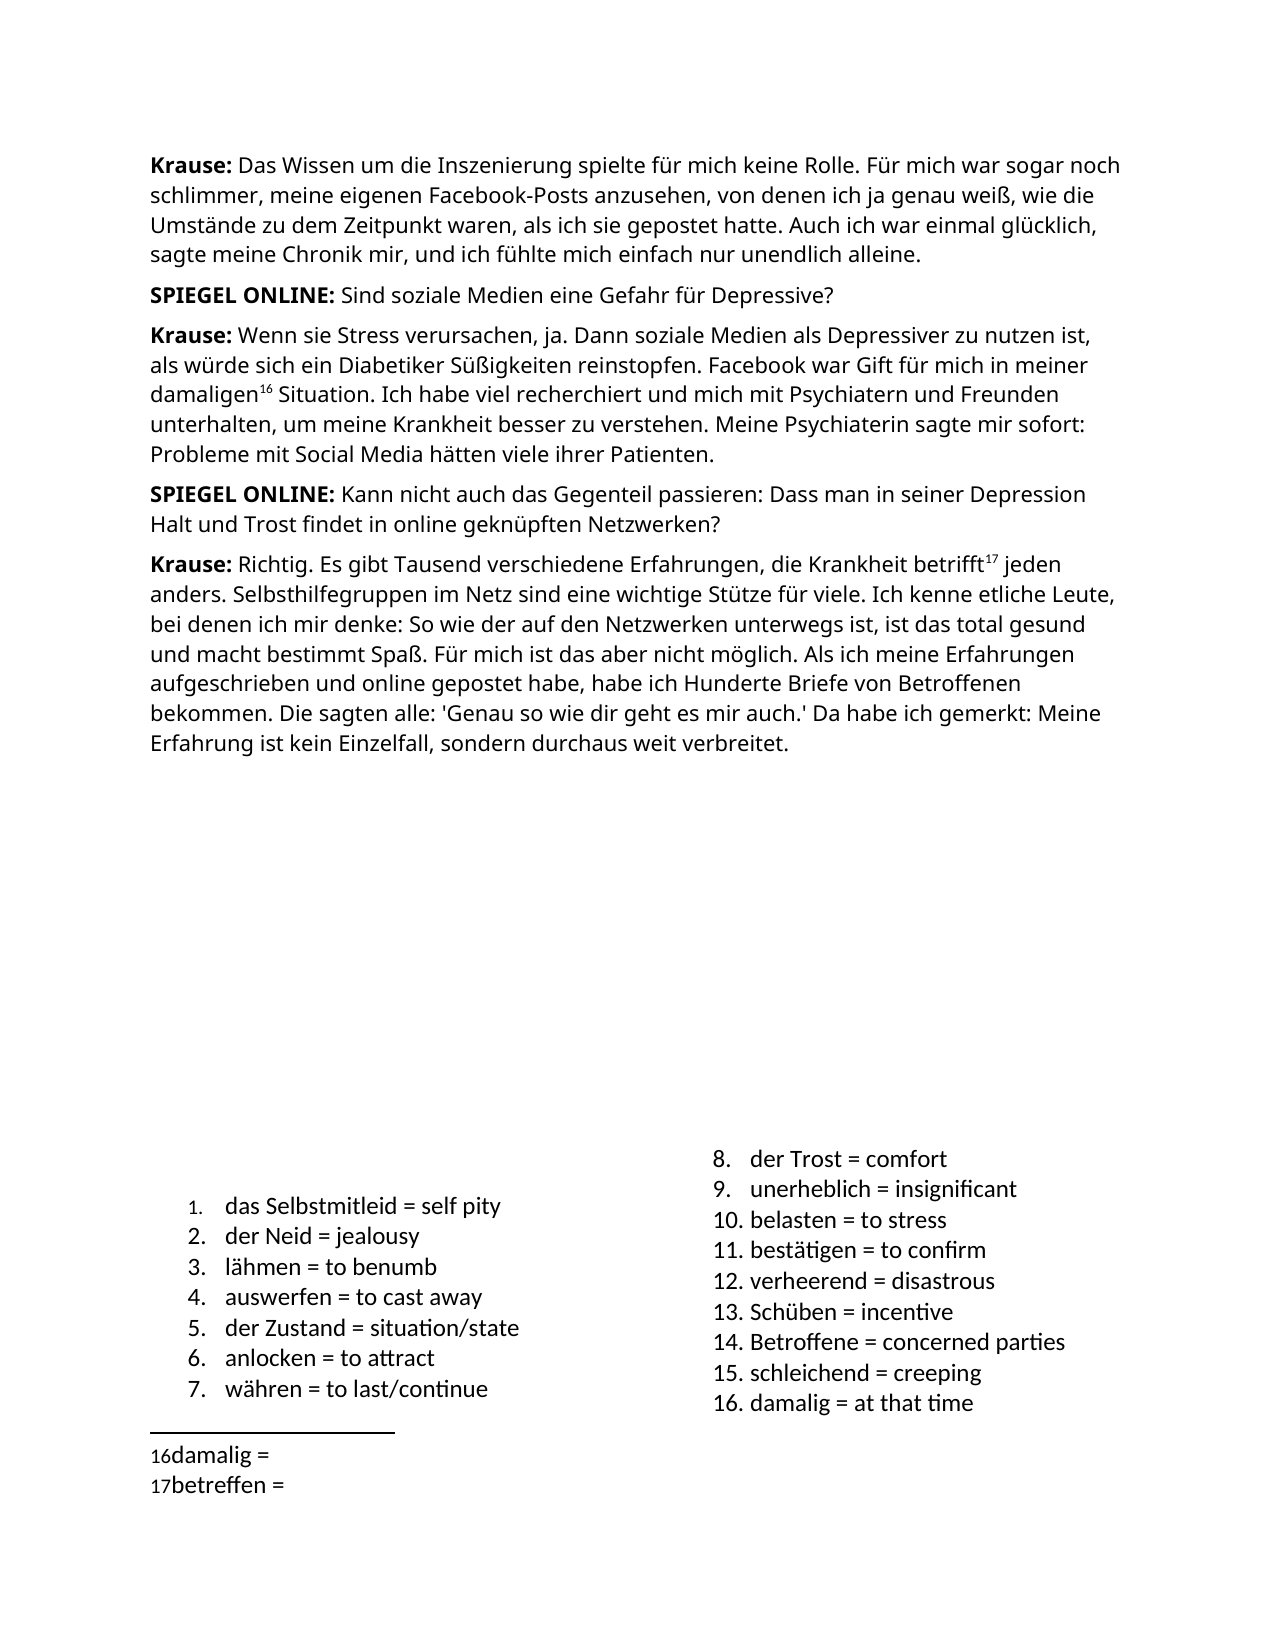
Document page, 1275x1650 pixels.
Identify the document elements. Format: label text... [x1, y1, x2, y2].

list der Neid = jealousy [187, 1221, 600, 1251]
text Krause: Das Wissen um die Inszenierung spielte für mich keine Rolle. Für mich war sogar noch schlimmer, meine eigenen Facebook-Posts anzusehen, von denen ich ja genau weiß, wie die Umstände zu dem Zeitpunkt waren, als ich sie gepostet hatte. Auch ich war einmal glücklich, sagte meine Chronik mir, und ich fühlte mich einfach nur unendlich alleine. [150, 150, 1125, 269]
text Krause: Richtig. Es gibt Tausend verschiedene Erfahrungen, die Krankheit betrifft jeden anders. Selbsthilfegruppen im Netz sind eine wichtige Stütze für viele. Ich kenne etliche Leute, bei denen ich mir denke: So wie der auf den Netzwerken unterwegs ist, ist das total gesund und macht bestimmt Spaß. Für mich ist das aber nicht möglich. Als ich meine Erfahrungen aufgeschrieben und online gepostet habe, habe ich Hunderte Briefe von Betroffenen bekommen. Die sagten alle: 'Genau so wie dir geht es mir auch.' Da habe ich gemerkt: Meine Erfahrung ist kein Einzelfall, sondern durchaus weit verbreitet. [150, 549, 1125, 758]
list schleichend = creeping [712, 1357, 1125, 1387]
text SPIEGEL ONLINE: Sind soziale Medien eine Gefahr für Depressive? [150, 279, 1125, 309]
list lähmen = to benumb [187, 1251, 600, 1282]
list bestätigen = to confirm [712, 1235, 1125, 1265]
list auswerfen = to cast away [187, 1282, 600, 1312]
list der Trost = comfort [712, 1143, 1125, 1174]
list Schüben = incentive [712, 1296, 1125, 1326]
list der Zustand = situation/state [187, 1312, 600, 1343]
list damalig = at that time [712, 1387, 1125, 1418]
list unerheblich = insignificant [712, 1174, 1125, 1204]
text betreffen = [150, 1469, 1125, 1500]
list währen = to last/continue [187, 1373, 600, 1404]
text Krause: Wenn sie Stress verursachen, ja. Dann soziale Medien als Depressiver zu nutzen ist, als würde sich ein Diabetiker Süßigkeiten reinstopfen. Facebook war Gift für mich in meiner damaligen Situation. Ich habe viel recherchiert und mich mit Psychiatern und Freunden unterhalten, um meine Krankheit besser zu verstehen. Meine Psychiaterin sagte mir sofort: Probleme mit Social Media hätten viele ihrer Patienten. [150, 320, 1125, 469]
list anlocken = to attract [187, 1343, 600, 1373]
list verheerend = disastrous [712, 1265, 1125, 1296]
list belasten = to stress [712, 1204, 1125, 1235]
list das Selbstmitleid = self pity [187, 1190, 600, 1221]
text damalig = [150, 1439, 1125, 1469]
text SPIEGEL ONLINE: Kann nicht auch das Gegenteil passieren: Dass man in seiner Depression Halt und Trost findet in online geknüpften Netzwerken? [150, 479, 1125, 539]
list Betroffene = concerned parties [712, 1326, 1125, 1357]
